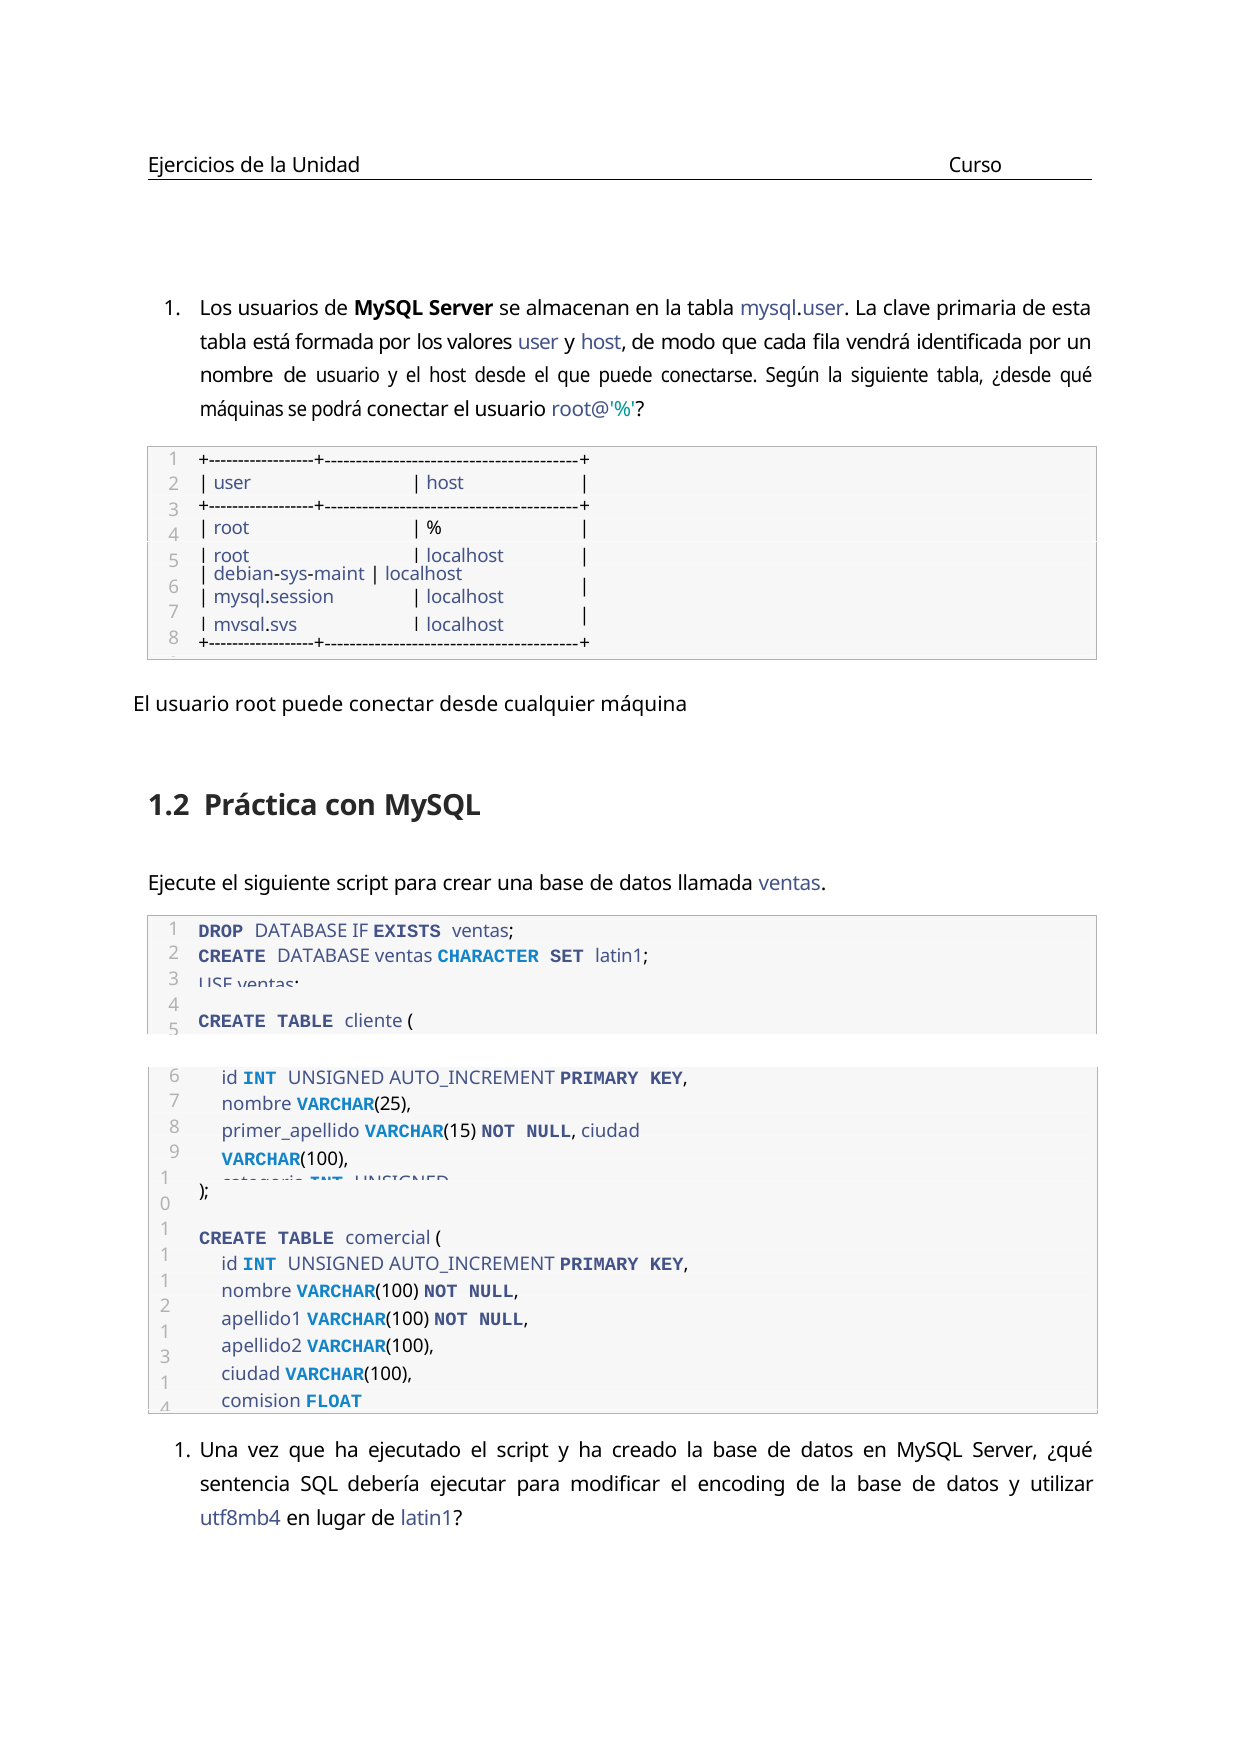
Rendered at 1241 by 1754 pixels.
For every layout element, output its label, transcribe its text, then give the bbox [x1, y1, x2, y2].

list Una vez que ha ejecutado el script y ha creado la base de datos en MySQL Server, ¿qué sentencia SQL debería ejecutar para modificar el encoding de la base de datos y utilizar utf8mb4 en lugar de latin1? [173, 1436, 1094, 1532]
text 1 [168, 447, 179, 470]
text ); [199, 1183, 223, 1201]
subtitle Práctica con MySQL [148, 785, 1107, 824]
text | localhost [411, 611, 537, 631]
text +------------------+ + [198, 452, 592, 470]
text | [579, 542, 593, 568]
text 8 [168, 624, 179, 650]
text 11 [159, 1216, 180, 1267]
text | [579, 475, 583, 493]
text 3 [168, 965, 179, 991]
text 2 [168, 470, 179, 496]
text 2 [168, 940, 179, 965]
text CREATE TABLE comercial ( [199, 1228, 706, 1249]
text 12 [159, 1267, 180, 1318]
text USE ventas; [198, 971, 693, 986]
text 9 [169, 1139, 180, 1164]
text | mysql.sys [198, 611, 368, 631]
text | [585, 475, 593, 493]
text | host [417, 475, 481, 493]
text id INT UNSIGNED AUTO_INCREMENT PRIMARY KEY, nombre VARCHAR(100) NOT NULL, [221, 1250, 706, 1303]
text | localhost [411, 542, 537, 562]
text 5 [168, 1017, 179, 1034]
text El usuario root puede conectar desde cualquier máquina [133, 689, 1107, 717]
text 5 [168, 547, 179, 573]
text primer_apellido VARCHAR(15) NOT NULL, ciudad VARCHAR(100), [221, 1118, 698, 1171]
text | [579, 572, 593, 598]
text | debian-sys-maint | localhost [375, 566, 536, 584]
text categoria INT UNSIGNED [221, 1173, 706, 1179]
text 6 [168, 573, 179, 599]
text | localhost [417, 589, 537, 607]
text nombre VARCHAR(25), [221, 1090, 706, 1116]
text 10 [159, 1164, 180, 1215]
text apellido2 VARCHAR(100), ciudad VARCHAR(100), comision FLOAT [221, 1333, 480, 1408]
text CREATE TABLE cliente ( [198, 1012, 447, 1032]
text 7 [168, 599, 179, 624]
text | mysql.session [204, 589, 368, 607]
text | [585, 521, 593, 538]
text | [579, 602, 593, 627]
text 4 [168, 991, 179, 1017]
text | root [198, 542, 267, 562]
text 3 [168, 496, 179, 522]
text | debian-sys-maint | localhost [204, 566, 373, 584]
text 8 [169, 1113, 180, 1138]
text | root [204, 521, 267, 538]
text 4 [168, 522, 179, 547]
text | [579, 521, 583, 538]
text CREATE DATABASE ventas CHARACTER SET latin1; [198, 943, 693, 968]
text 14 [159, 1369, 180, 1410]
text 7 [169, 1087, 180, 1113]
text 6 [169, 1064, 180, 1087]
text | % [417, 521, 537, 538]
text 13 [159, 1318, 180, 1369]
text +------------------+ + [198, 498, 592, 516]
text 1 [168, 917, 179, 939]
text Ejecute el siguiente script para crear una base de datos llamada ventas. [148, 868, 1107, 897]
text +------------------+ + [198, 635, 592, 653]
text DROP DATABASE IF EXISTS ventas; [198, 921, 693, 941]
text apellido1 VARCHAR(100) NOT NULL, [221, 1305, 706, 1331]
text 9 [168, 650, 179, 657]
list Los usuarios de MySQL Server se almacenan en la tabla mysql.user. La clave primaria de esta tabla está formada por los valores user y host, de modo que cada fila vendrá identificada por un nombre de usuario y el host desde el que puede conectarse. Según la siguiente tabla, ¿desde qué máquinas se podrá conectar el usuario root@'%'? [163, 293, 1093, 422]
text | user [204, 475, 267, 493]
text id INT UNSIGNED AUTO_INCREMENT PRIMARY KEY, [221, 1068, 706, 1089]
text | % [411, 521, 415, 538]
